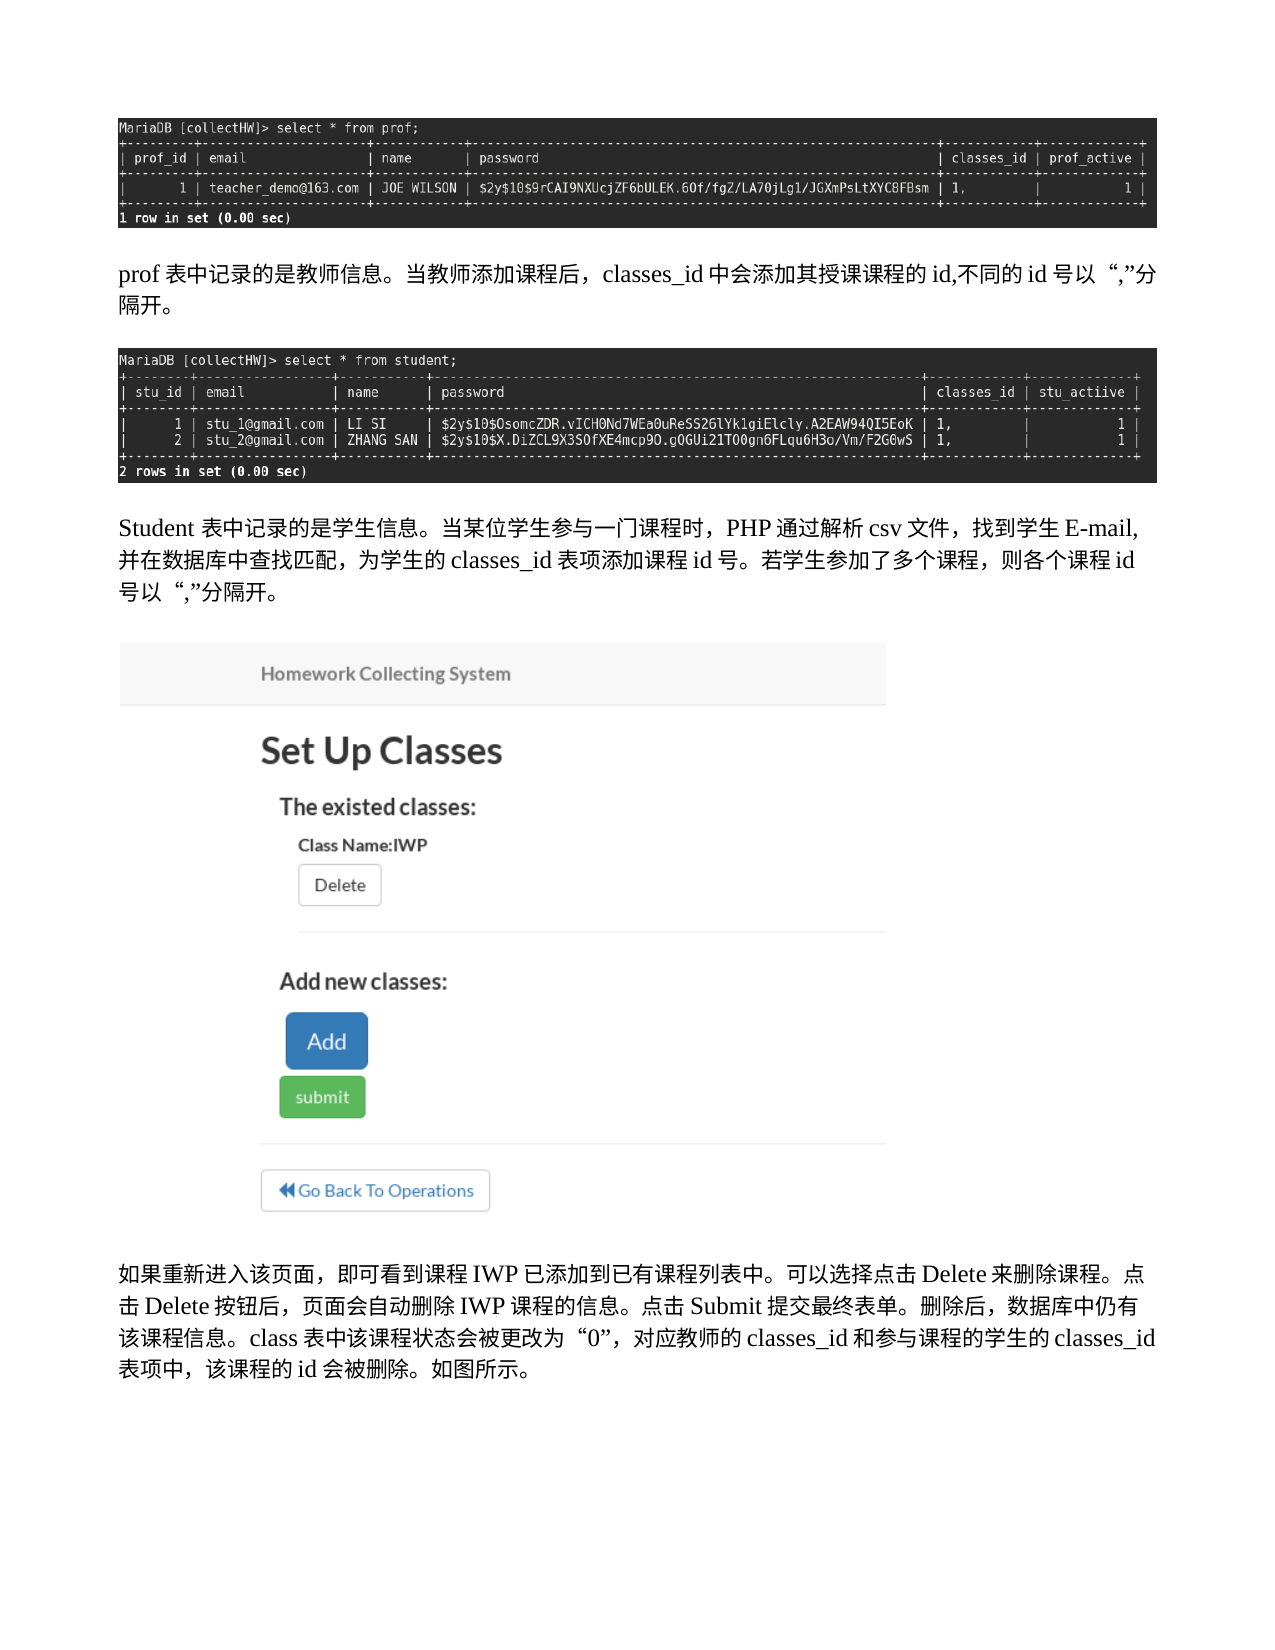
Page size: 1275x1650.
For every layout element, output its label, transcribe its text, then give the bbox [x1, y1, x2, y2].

text prof表中记录的是教师信息。当教师添加课程后，classes_id中会添加其授课课程的id,不同的id号以“,”分隔开。 [118, 257, 1157, 320]
text Student 表中记录的是学生信息。当某位学生参与一门课程时，PHP通过解析csv文件，找到学生E-mail,并在数据库中查找匹配，为学生的classes_id表项添加课程id号。若学生参加了多个课程，则各个课程id号以“,”分隔开。 [118, 511, 1157, 606]
picture [120, 642, 887, 1258]
picture [118, 348, 1157, 483]
text 如果重新进入该页面，即可看到课程IWP已添加到已有课程列表中。可以选择点击Delete来删除课程。点击Delete按钮后，页面会自动删除IWP课程的信息。点击Submit提交最终表单。删除后，数据库中仍有该课程信息。class表中该课程状态会被更改为“0”，对应教师的classes_id和参与课程的学生的classes_id表项中，该课程的id会被删除。如图所示。 [118, 1257, 1157, 1384]
picture [118, 118, 1157, 228]
